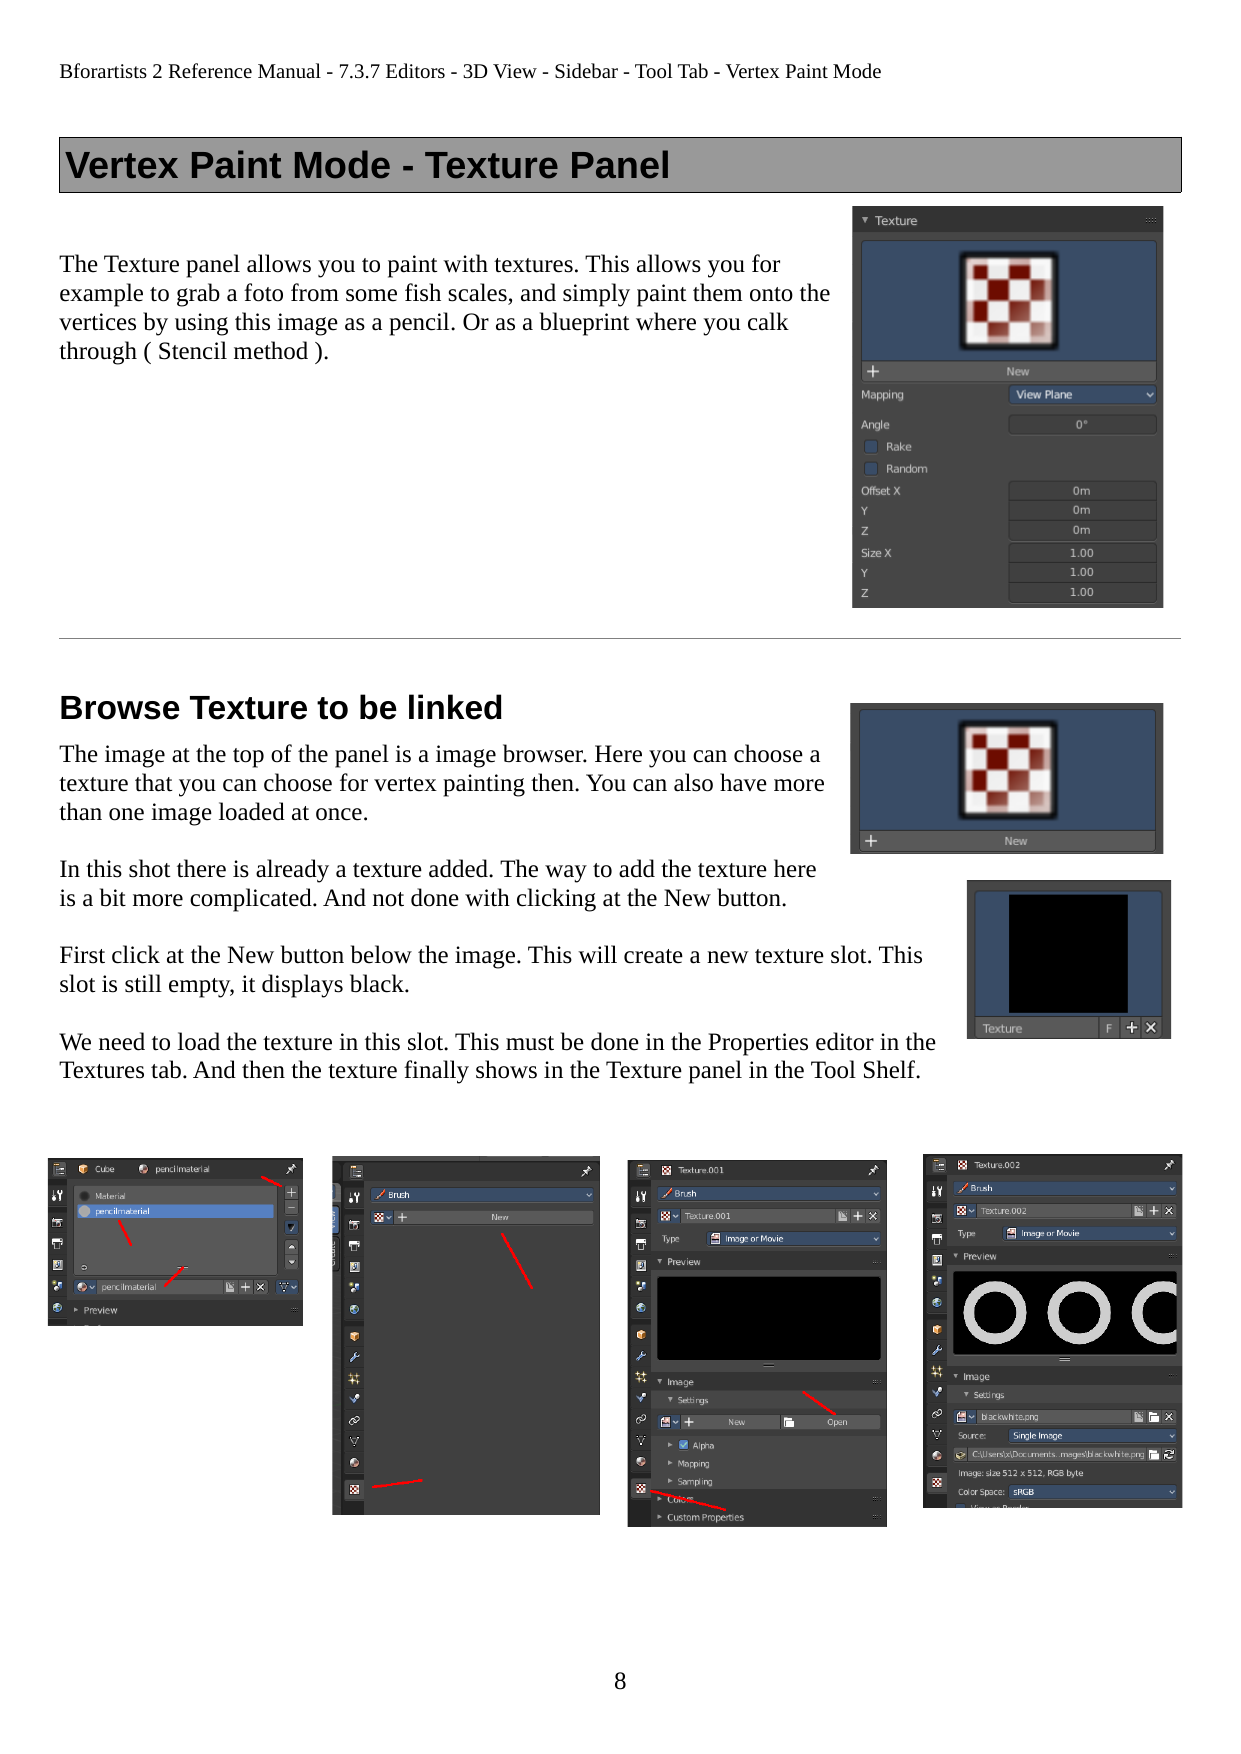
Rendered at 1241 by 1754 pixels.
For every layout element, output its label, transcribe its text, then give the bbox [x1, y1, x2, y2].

table_header Vertex Paint Mode - Texture Panel [60, 138, 1181, 192]
picture [627, 1160, 887, 1527]
subtitle Browse Texture to be linked [59, 688, 1181, 727]
picture [47, 1158, 303, 1326]
text The image at the top of the panel is a image browser. Here you can choose a texture that you can choose for vertex painting then. You can also have more than one image loaded at once. [59, 739, 850, 826]
picture [332, 1156, 600, 1515]
picture [852, 206, 1164, 608]
picture [966, 880, 1172, 1039]
text In this shot there is already a texture added. The way to add the texture here is a bit more complicated. And not done with clicking at the New button. [59, 854, 1181, 912]
text First click at the New button below the image. This will create a new texture slot. This slot is still empty, it displays black. [59, 941, 966, 998]
picture [850, 703, 1164, 854]
text The Texture panel allows you to paint with textures. This allows you for example to grab a foto from some fish scales, and simply paint them onto the vertices by using this image as a pencil. Or as a blueprint where you calk through ( Stencil method ). [59, 249, 852, 364]
picture [923, 1154, 1183, 1508]
text We need to load the texture in this slot. This must be done in the Properties editor in the Textures tab. And then the texture finally shows in the Texture panel in the Tool Shelf. [59, 1027, 1181, 1084]
